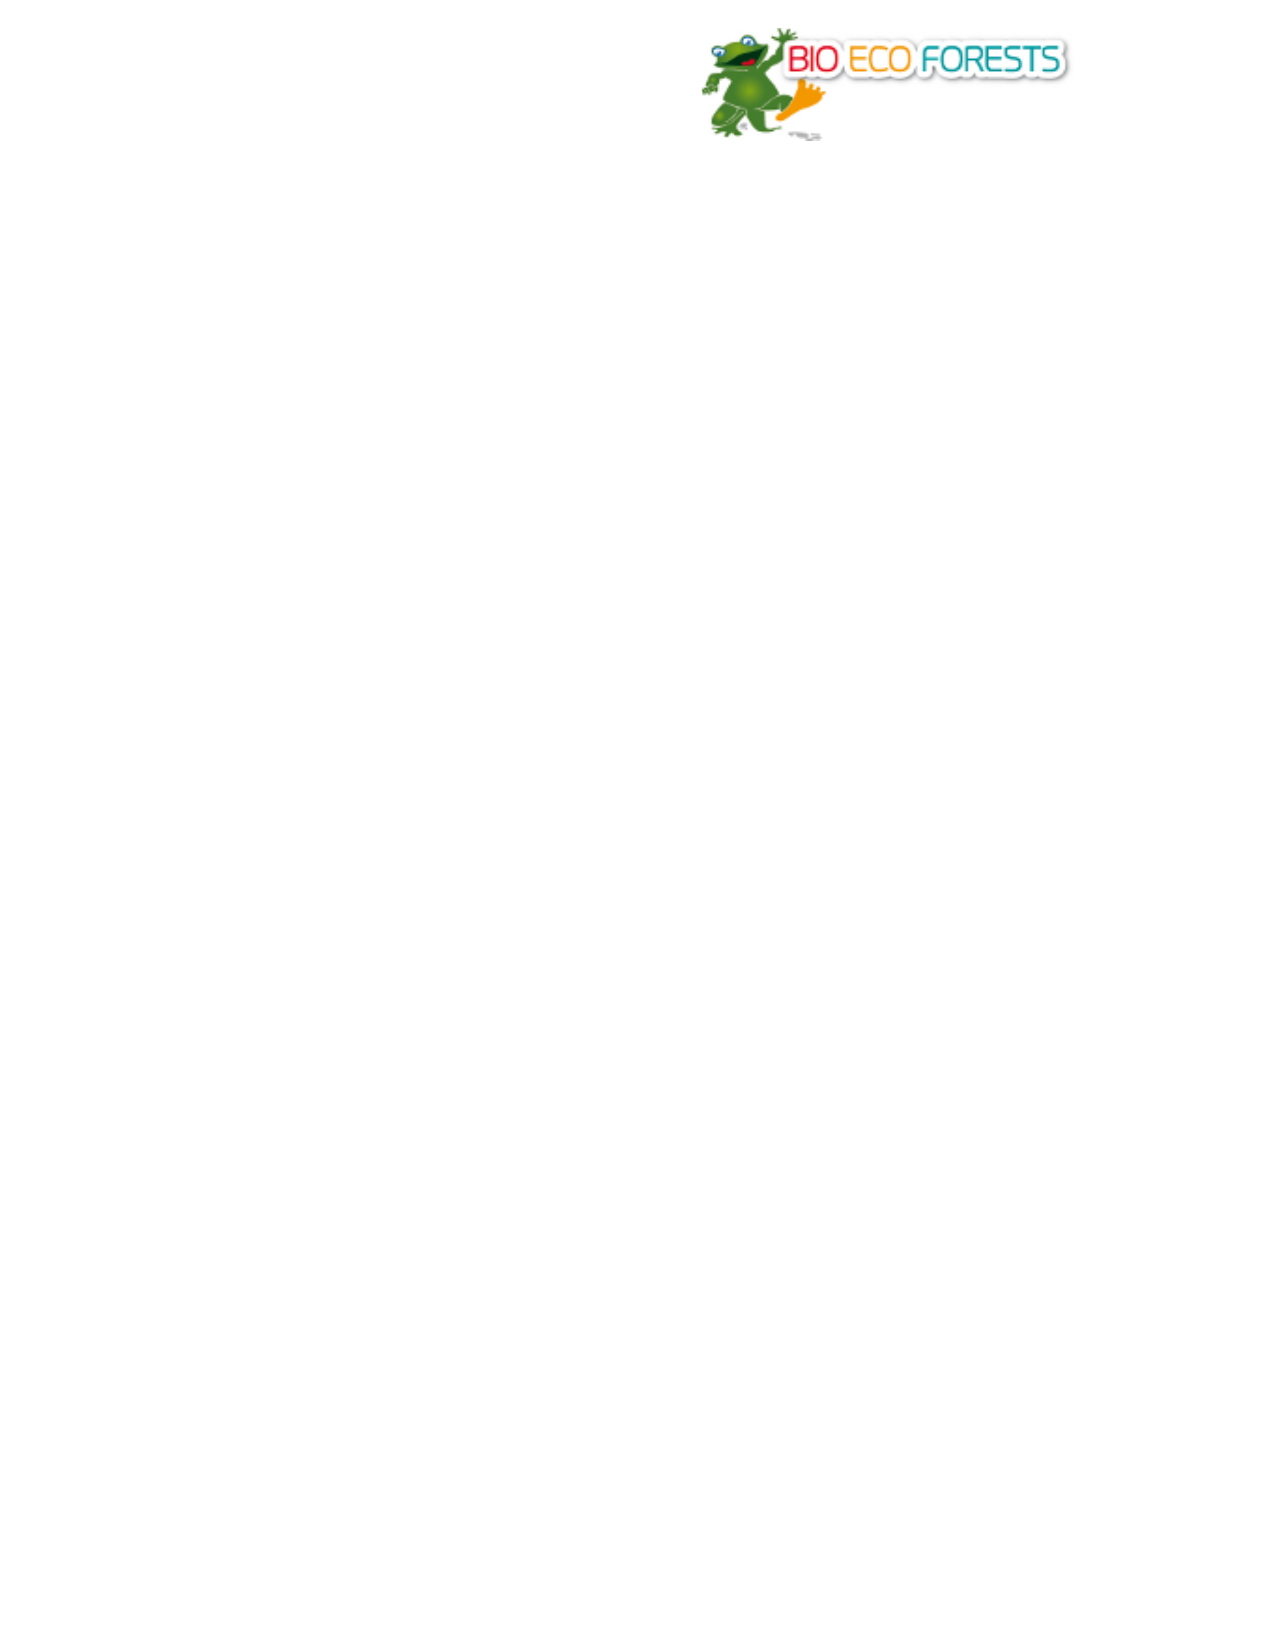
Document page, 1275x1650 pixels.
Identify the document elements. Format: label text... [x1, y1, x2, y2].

text </for> [59, 170, 1216, 199]
picture [701, 28, 1075, 141]
